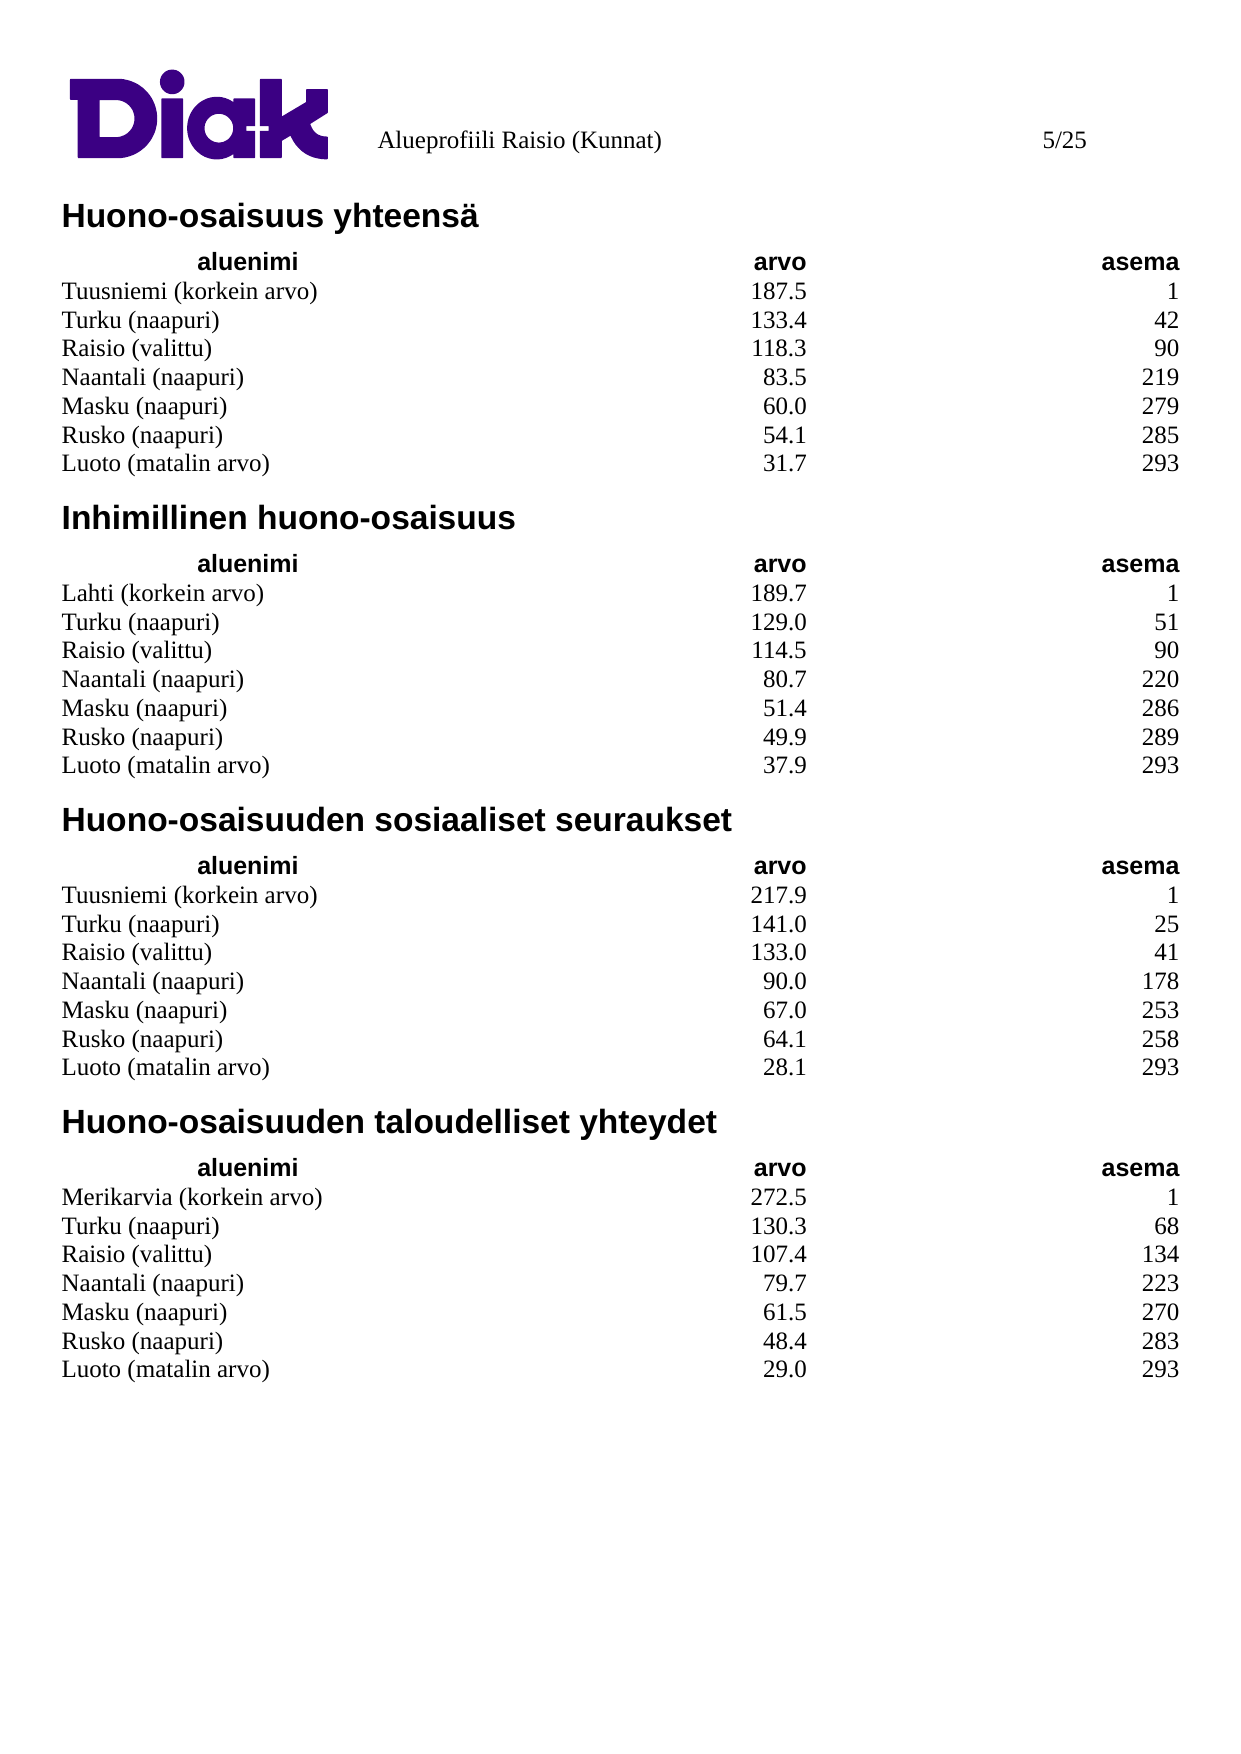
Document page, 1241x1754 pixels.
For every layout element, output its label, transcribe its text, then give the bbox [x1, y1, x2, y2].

table_cell 272.5 [434, 1182, 806, 1211]
table_cell 67.0 [434, 995, 806, 1024]
subtitle Inhimillinen huono-osaisuus [61, 498, 1179, 537]
table_cell Luoto (matalin arvo) [61, 1355, 434, 1383]
table_cell 90.0 [434, 966, 806, 995]
table_cell 293 [806, 1053, 1179, 1081]
table_cell 187.5 [434, 276, 806, 305]
table_cell 270 [806, 1297, 1179, 1326]
table_cell 90 [806, 636, 1179, 664]
table_cell 133.4 [434, 305, 806, 333]
table_cell 134 [806, 1240, 1179, 1268]
table_cell Masku (naapuri) [61, 1297, 434, 1326]
table_cell 217.9 [434, 880, 806, 909]
table_cell Masku (naapuri) [61, 693, 434, 722]
table_cell 189.7 [434, 578, 806, 607]
subtitle Huono-osaisuuden taloudelliset yhteydet [61, 1102, 1179, 1141]
table_header asema [806, 851, 1179, 880]
table_cell Rusko (naapuri) [61, 420, 434, 448]
table_cell 293 [806, 1355, 1179, 1383]
table_header asema [806, 1153, 1179, 1182]
table_cell 289 [806, 722, 1179, 751]
table_cell Masku (naapuri) [61, 995, 434, 1024]
subtitle Huono-osaisuuden sosiaaliset seuraukset [61, 800, 1179, 839]
table_cell Rusko (naapuri) [61, 1024, 434, 1052]
table_cell 41 [806, 938, 1179, 966]
table_header arvo [434, 549, 806, 578]
table_cell Luoto (matalin arvo) [61, 1053, 434, 1081]
table_cell Rusko (naapuri) [61, 722, 434, 751]
table_cell Masku (naapuri) [61, 391, 434, 420]
table_cell 90 [806, 334, 1179, 362]
table_cell 253 [806, 995, 1179, 1024]
table_header aluenimi [61, 851, 434, 880]
table_cell 42 [806, 305, 1179, 333]
table_cell 141.0 [434, 909, 806, 937]
table_cell 293 [806, 449, 1179, 477]
table_cell Raisio (valittu) [61, 938, 434, 966]
table_cell Turku (naapuri) [61, 909, 434, 937]
table_cell 25 [806, 909, 1179, 937]
table_cell Naantali (naapuri) [61, 664, 434, 693]
table_cell Naantali (naapuri) [61, 966, 434, 995]
table_cell 285 [806, 420, 1179, 448]
table_header asema [806, 247, 1179, 276]
table_cell Raisio (valittu) [61, 636, 434, 664]
table_cell 114.5 [434, 636, 806, 664]
table_cell Turku (naapuri) [61, 607, 434, 636]
table_cell 60.0 [434, 391, 806, 420]
table_cell 1 [806, 276, 1179, 305]
table_cell 51 [806, 607, 1179, 636]
table_cell 48.4 [434, 1326, 806, 1354]
table_header arvo [434, 1153, 806, 1182]
table_cell Tuusniemi (korkein arvo) [61, 276, 434, 305]
table_cell 283 [806, 1326, 1179, 1354]
table_cell Turku (naapuri) [61, 305, 434, 333]
table_cell 1 [806, 1182, 1179, 1211]
table_cell 129.0 [434, 607, 806, 636]
table_header asema [806, 549, 1179, 578]
table_cell 286 [806, 693, 1179, 722]
table_header aluenimi [61, 247, 434, 276]
table_cell 107.4 [434, 1240, 806, 1268]
table_cell 51.4 [434, 693, 806, 722]
table_cell Tuusniemi (korkein arvo) [61, 880, 434, 909]
table_cell Lahti (korkein arvo) [61, 578, 434, 607]
table_cell 80.7 [434, 664, 806, 693]
table_cell 61.5 [434, 1297, 806, 1326]
table_cell Raisio (valittu) [61, 1240, 434, 1268]
table_cell Rusko (naapuri) [61, 1326, 434, 1354]
table_header arvo [434, 851, 806, 880]
table_cell 79.7 [434, 1268, 806, 1297]
table_cell 258 [806, 1024, 1179, 1052]
table_header aluenimi [61, 549, 434, 578]
table_cell 29.0 [434, 1355, 806, 1383]
table_cell 1 [806, 880, 1179, 909]
table_cell 49.9 [434, 722, 806, 751]
table_cell Turku (naapuri) [61, 1211, 434, 1239]
table_cell 178 [806, 966, 1179, 995]
table_cell 133.0 [434, 938, 806, 966]
table_cell Naantali (naapuri) [61, 1268, 434, 1297]
table_cell 223 [806, 1268, 1179, 1297]
table_cell 37.9 [434, 751, 806, 779]
table_cell 219 [806, 362, 1179, 391]
subtitle Huono-osaisuus yhteensä [61, 196, 1179, 235]
table_cell 279 [806, 391, 1179, 420]
table_cell 83.5 [434, 362, 806, 391]
table_cell 54.1 [434, 420, 806, 448]
table_header aluenimi [61, 1153, 434, 1182]
table_cell 130.3 [434, 1211, 806, 1239]
table_cell Luoto (matalin arvo) [61, 449, 434, 477]
table_cell 118.3 [434, 334, 806, 362]
table_cell 68 [806, 1211, 1179, 1239]
table_cell 64.1 [434, 1024, 806, 1052]
table_cell Raisio (valittu) [61, 334, 434, 362]
table_cell Luoto (matalin arvo) [61, 751, 434, 779]
table_cell 293 [806, 751, 1179, 779]
table_cell Merikarvia (korkein arvo) [61, 1182, 434, 1211]
table_cell 1 [806, 578, 1179, 607]
table_cell 28.1 [434, 1053, 806, 1081]
table_cell 31.7 [434, 449, 806, 477]
table_cell Naantali (naapuri) [61, 362, 434, 391]
table_header arvo [434, 247, 806, 276]
table_cell 220 [806, 664, 1179, 693]
